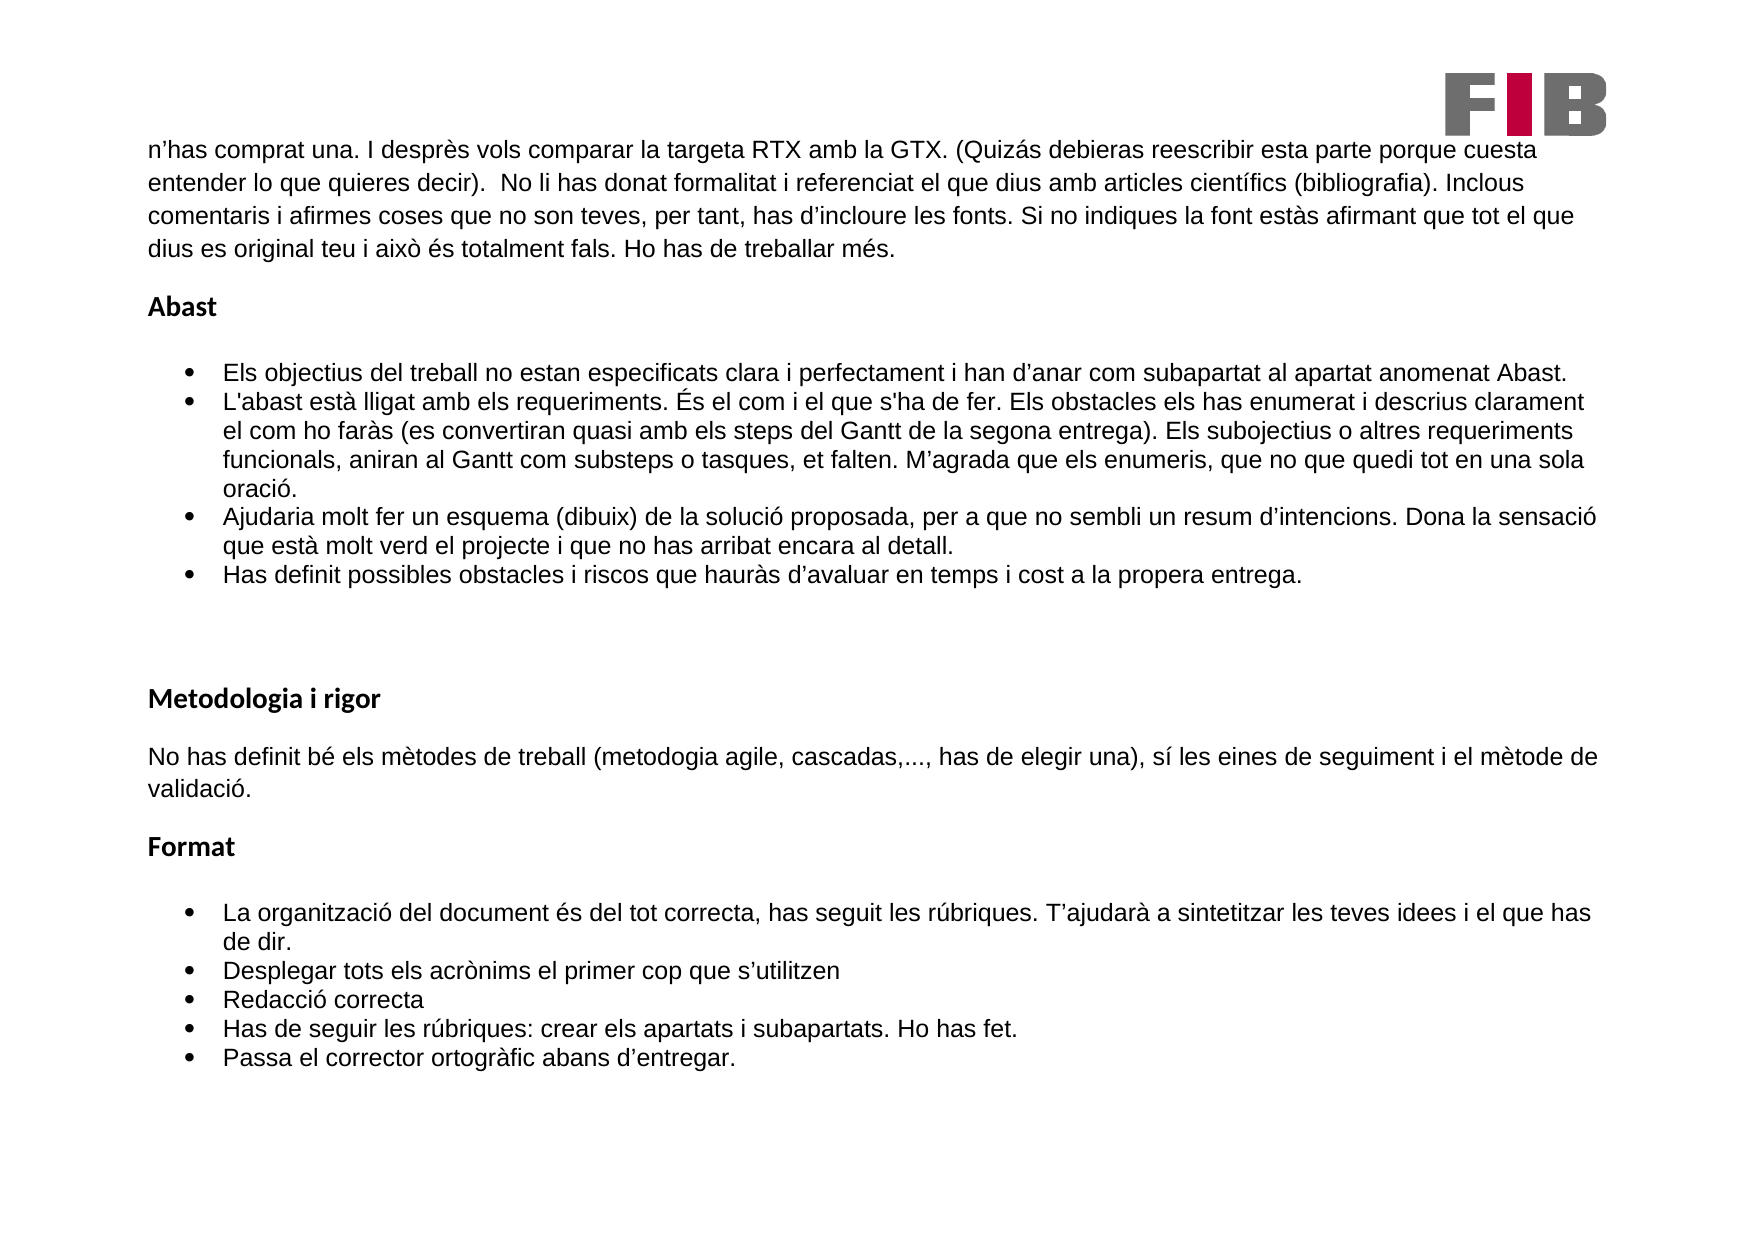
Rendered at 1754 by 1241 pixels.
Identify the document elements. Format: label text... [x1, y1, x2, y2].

list Ajudaria molt fer un esquema (dibuix) de la solució proposada, per a que no sembli un resum d’intencions. Dona la sensació que està molt verd el projecte i que no has arribat encara al detall. [185, 502, 1606, 560]
list Desplegar tots els acrònims el primer cop que s’utilitzen [185, 956, 1606, 985]
list Els objectius del treball no estan especificats clara i perfectament i han d’anar com subapartat al apartat anomenat Abast. [185, 358, 1606, 387]
list Redacció correcta [185, 985, 1606, 1014]
text No has definit bé els mètodes de treball (metodogia agile, cascadas,..., has de elegir una), sí les eines de seguiment i el mètode de validació. [148, 741, 1606, 803]
list Has definit possibles obstacles i riscos que hauràs d’avaluar en temps i cost a la propera entrega. [185, 560, 1606, 589]
list L'abast està lligat amb els requeriments. És el com i el que s'ha de fer. Els obstacles els has enumerat i descrius clarament el com ho faràs (es convertiran quasi amb els steps del Gantt de la segona entrega). Els subojectius o altres requeriments funcionals, aniran al Gantt com substeps o tasques, et falten. M’agrada que els enumeris, que no que quedi tot en una sola oració. [185, 387, 1606, 502]
text Abast [148, 288, 1606, 324]
list La organització del document és del tot correcta, has seguit les rúbriques. T’ajudarà a sintetitzar les teves idees i el que has de dir. [185, 898, 1606, 956]
text n’has comprat una. I desprès vols comparar la targeta RTX amb la GTX. (Quizás debieras reescribir esta parte porque cuesta entender lo que quieres decir). No li has donat formalitat i referenciat el que dius amb articles científics (bibliografia). Inclous comentaris i afirmes coses que no son teves, per tant, has d’incloure les fonts. Si no indiques la font estàs afirmant que tot el que dius es original teu i això és totalment fals. Ho has de treballar més. [148, 135, 1606, 263]
picture [1445, 73, 1607, 136]
text Format [148, 828, 1606, 864]
list Passa el corrector ortogràfic abans d’entregar. [185, 1043, 1606, 1071]
text Metodologia i rigor [148, 680, 1606, 715]
list Has de seguir les rúbriques: crear els apartats i subapartats. Ho has fet. [185, 1014, 1606, 1043]
